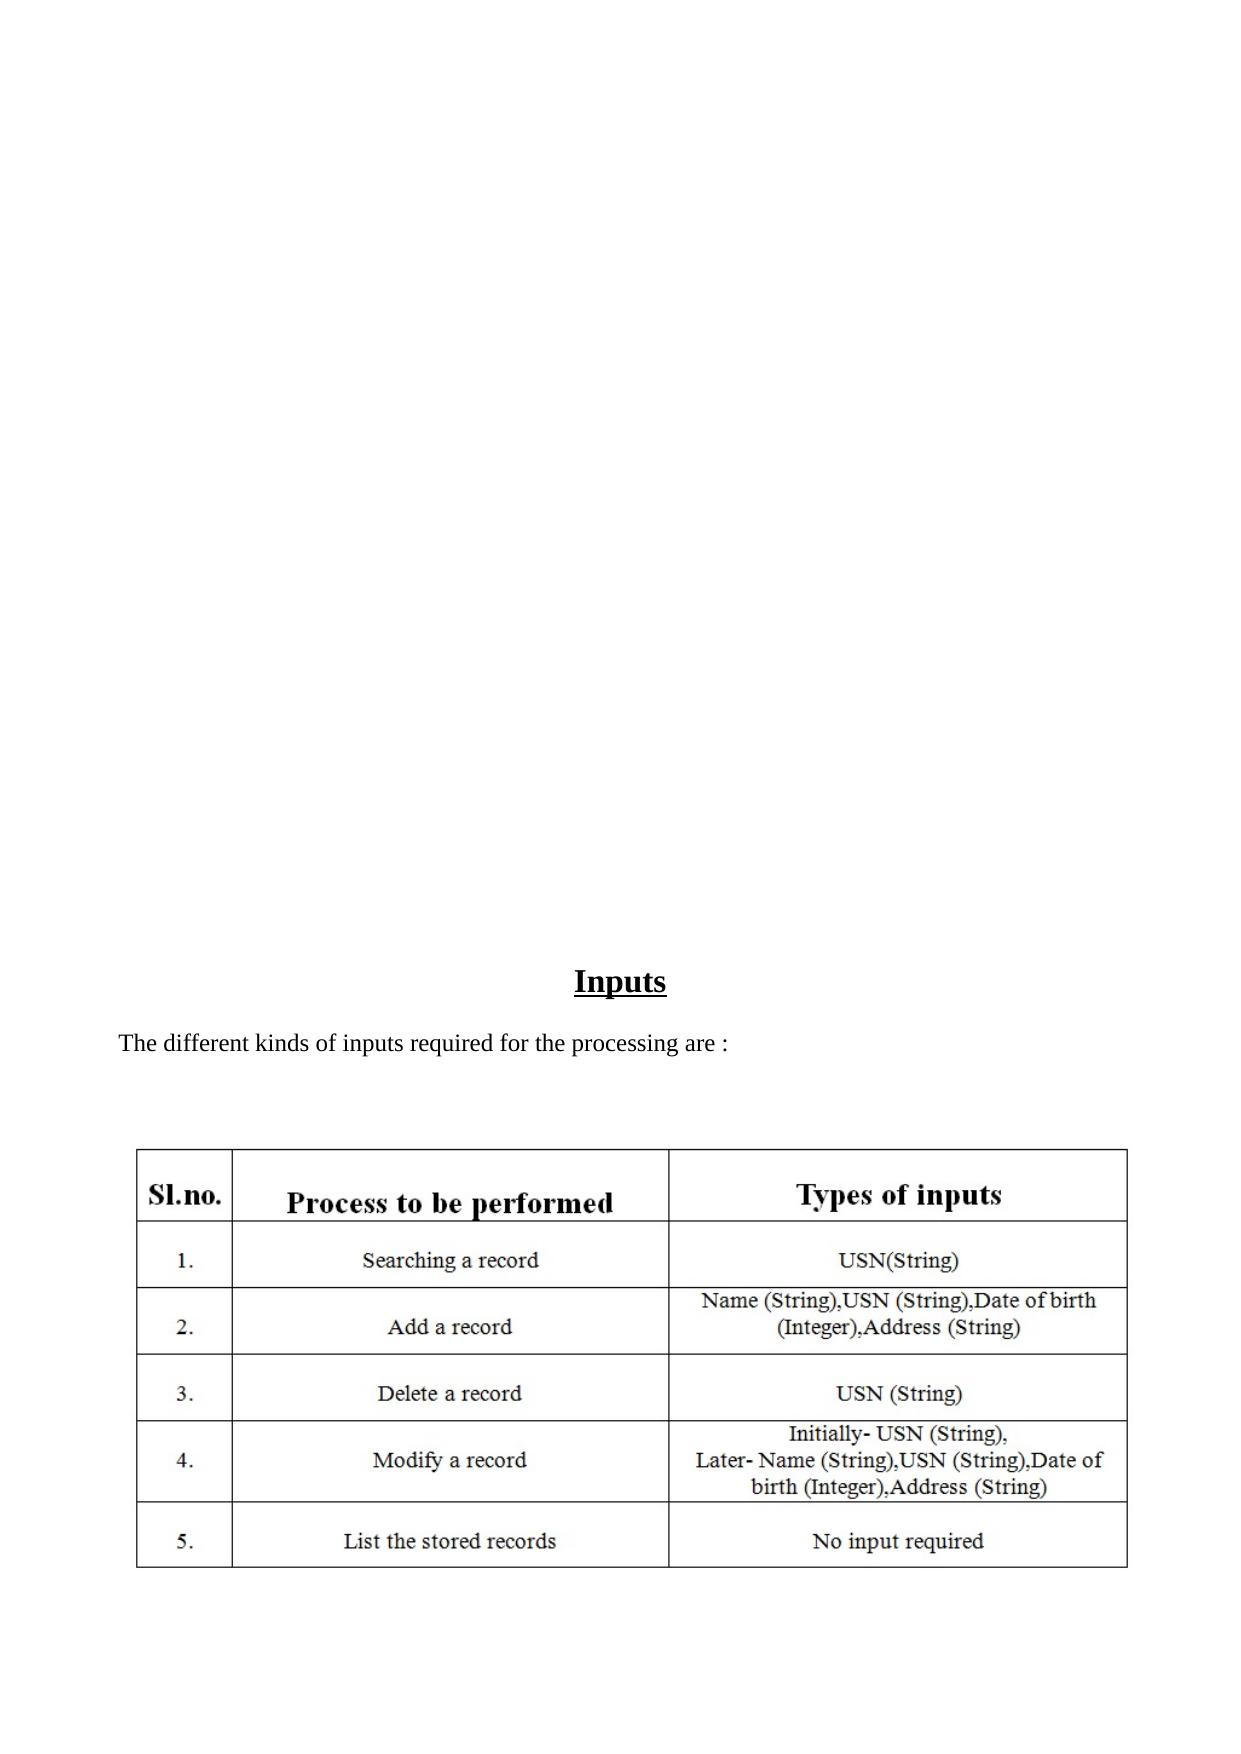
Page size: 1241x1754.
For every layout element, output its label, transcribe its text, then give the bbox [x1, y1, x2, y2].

text The different kinds of inputs required for the processing are : [118, 1028, 1122, 1057]
text Inputs [118, 961, 1122, 1000]
picture [129, 1143, 1134, 1574]
